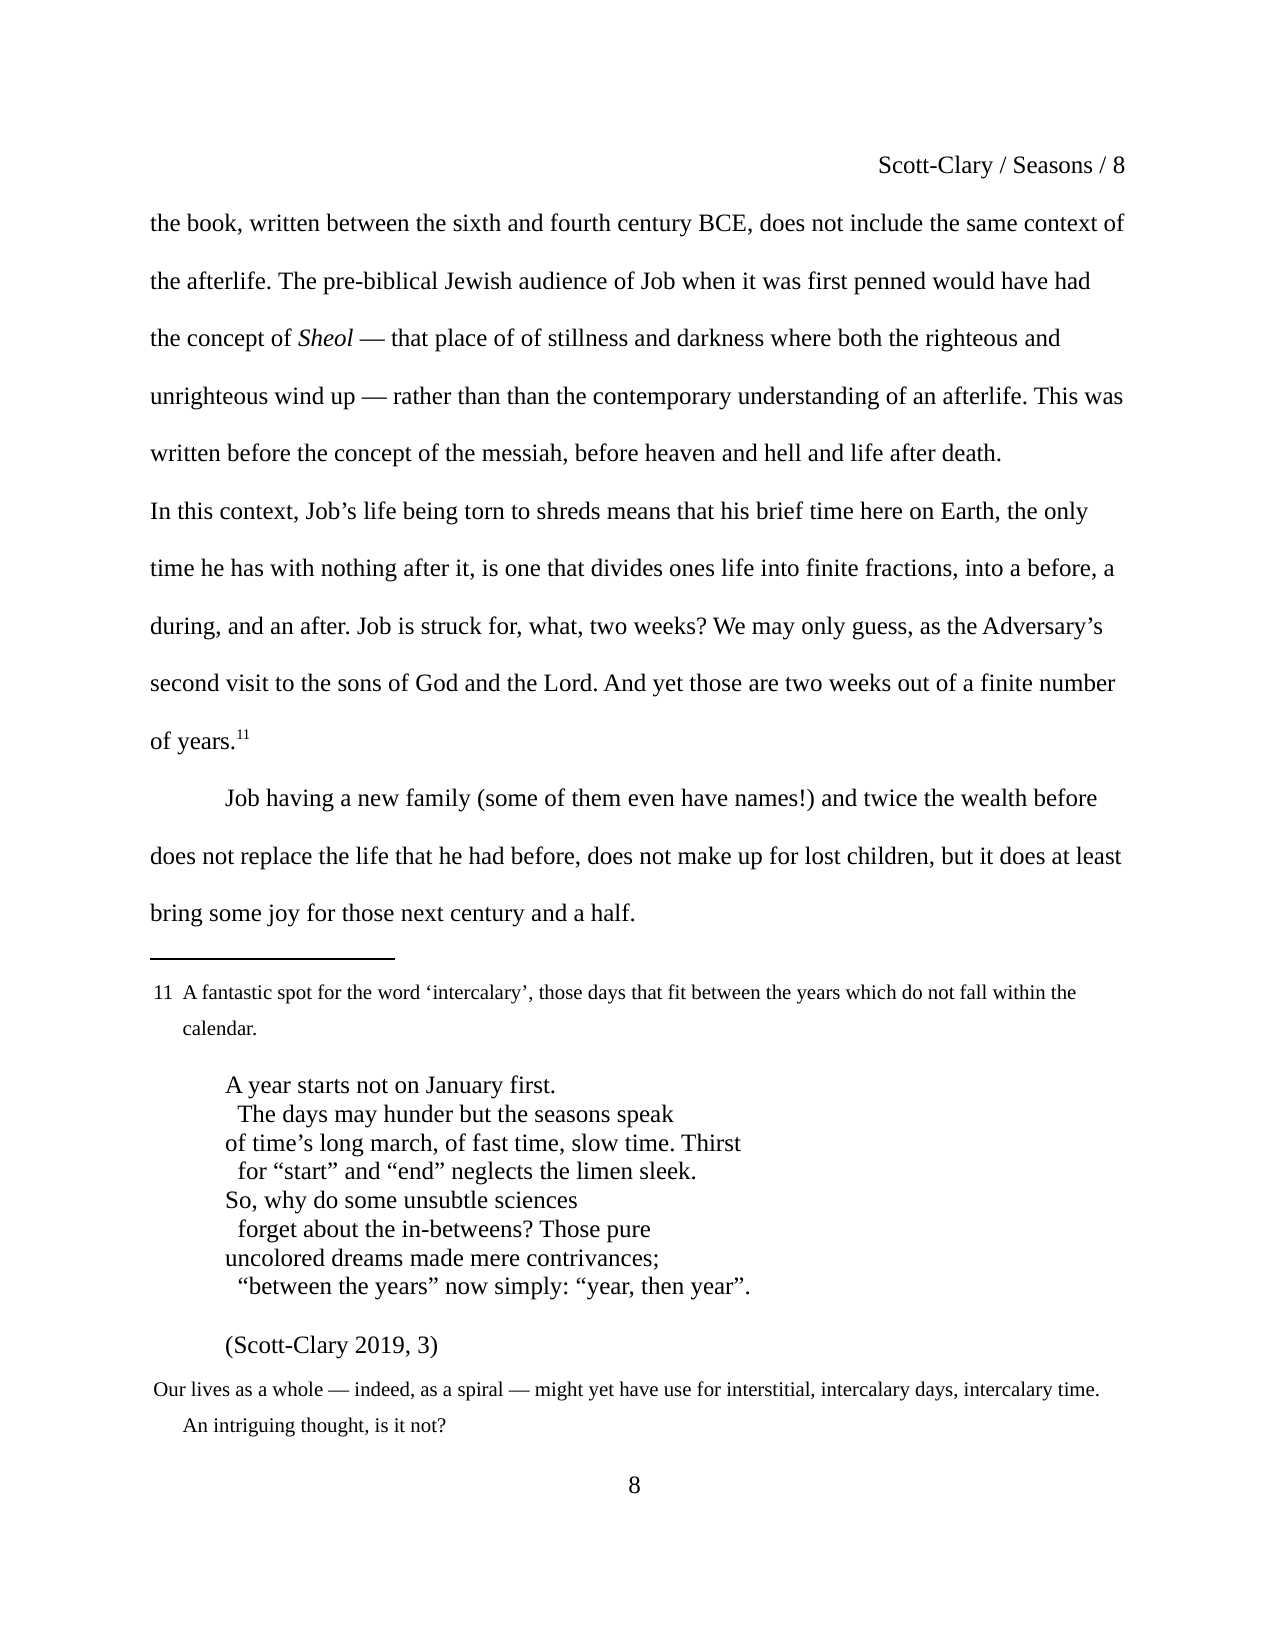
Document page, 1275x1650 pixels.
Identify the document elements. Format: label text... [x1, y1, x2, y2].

text A fantastic spot for the word ‘intercalary’, those days that fit between the years which do not fall within the calendar. [150, 977, 1125, 1043]
text A year starts not on January first. The days may hunder but the seasons speak of time’s long march, of fast time, slow time. Thirst for “start” and “end” neglects the limen sleek. So, why do some unsubtle sciences forget about the in-betweens? Those pure uncolored dreams made mere contrivances; “between the years” now simply: “year, then year”. [225, 1070, 1125, 1300]
text In this context, Job’s life being torn to shreds means that his brief time here on Earth, the only time he has with nothing after it, is one that divides ones life into finite fractions, into a before, a during, and an after. Job is struck for, what, two weeks? We may only guess, as the Adversary’s second visit to the sons of God and the Lord. And yet those are two weeks out of a finite number of years. [150, 496, 1125, 754]
text the book, written between the sixth and fourth century BCE, does not include the same context of the afterlife. The pre-biblical Jewish audience of Job when it was first penned would have had the concept of Sheol — that place of of stillness and darkness where both the righteous and unrighteous wind up — rather than than the contemporary understanding of an afterlife. This was written before the concept of the messiah, before heaven and hell and life after death. [150, 208, 1125, 467]
text Job having a new family (some of them even have names!) and twice the wealth before does not replace the life that he had before, does not make up for lost children, but it does at least bring some joy for those next century and a half. [150, 783, 1125, 927]
text (Scott-Clary 2019, 3) [225, 1330, 1125, 1359]
text Our lives as a whole — indeed, as a spiral — might yet have use for interstitial, intercalary days, intercalary time. An intriguing thought, is it not? [150, 1374, 1125, 1440]
